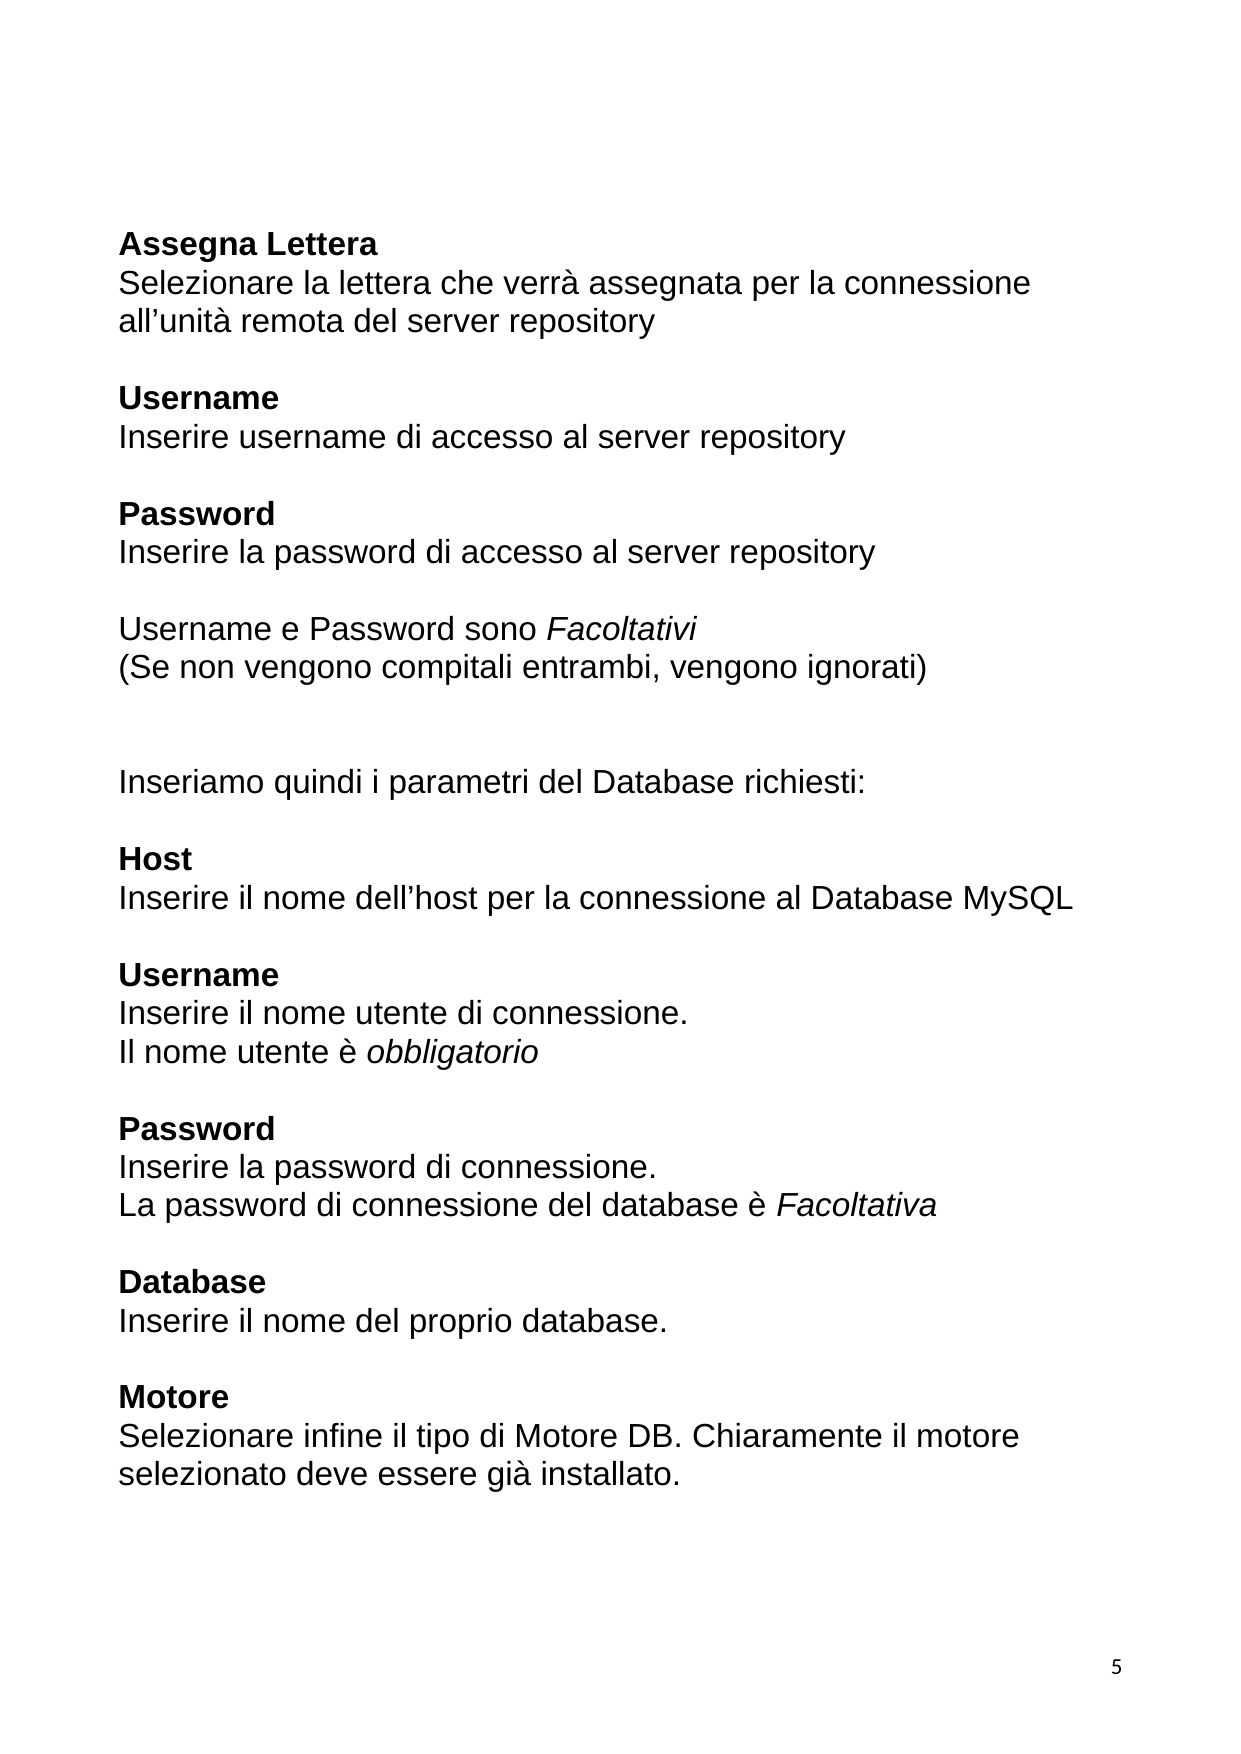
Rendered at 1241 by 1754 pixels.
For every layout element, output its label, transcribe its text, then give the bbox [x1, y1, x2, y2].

text Selezionare infine il tipo di Motore DB. Chiaramente il motore selezionato deve essere già installato. [118, 1416, 1122, 1493]
text Username [118, 378, 1122, 417]
text Il nome utente è obbligatorio [118, 1032, 1122, 1070]
text Selezionare la lettera che verrà assegnata per la connessione all’unità remota del server repository [118, 263, 1122, 340]
text Inserire il nome utente di connessione. [118, 993, 1122, 1032]
text Username [118, 955, 1122, 993]
text Inserire il nome dell’host per la connessione al Database MySQL [118, 878, 1122, 916]
text Database [118, 1262, 1122, 1301]
text La password di connessione del database è Facoltativa [118, 1185, 1122, 1224]
text Motore [118, 1378, 1122, 1416]
text Inseriamo quindi i parametri del Database richiesti: [118, 763, 1122, 801]
text Host [118, 839, 1122, 878]
text Inserire il nome del proprio database. [118, 1301, 1122, 1339]
text Inserire username di accesso al server repository [118, 417, 1122, 455]
text Assegna Lettera [118, 224, 1122, 263]
text Username e Password sono Facoltativi [118, 609, 1122, 647]
text (Se non vengono compitali entrambi, vengono ignorati) [118, 647, 1122, 686]
text Inserire la password di accesso al server repository [118, 532, 1122, 570]
text Password [118, 1108, 1122, 1147]
text Password [118, 493, 1122, 532]
text Inserire la password di connessione. [118, 1147, 1122, 1185]
